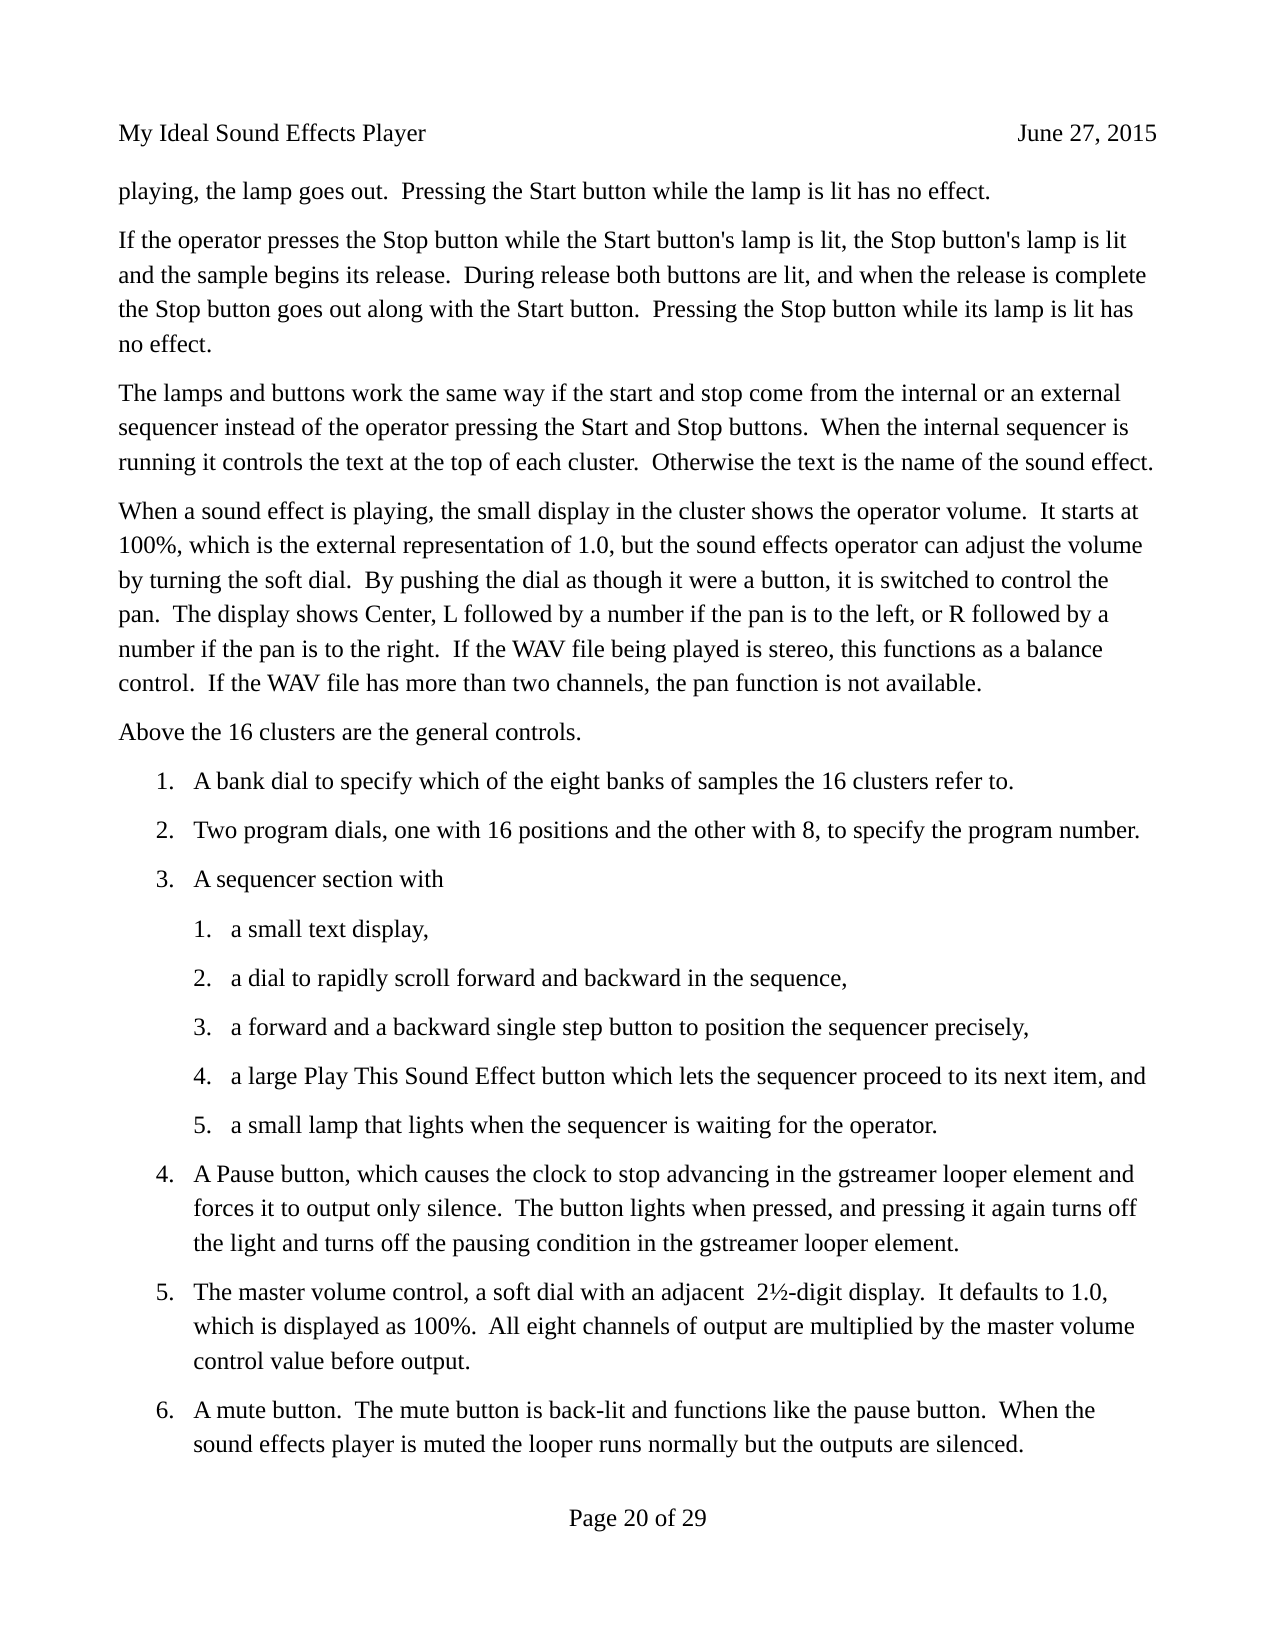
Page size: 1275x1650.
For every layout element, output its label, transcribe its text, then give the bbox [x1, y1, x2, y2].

list Two program dials, one with 16 positions and the other with 8, to specify the program number. [156, 816, 1157, 844]
text playing, the lamp goes out. Pressing the Start button while the lamp is lit has no effect. [118, 176, 1157, 205]
list A bank dial to specify which of the eight banks of samples the 16 clusters refer to. [156, 766, 1157, 795]
list A sequencer section with [156, 864, 1157, 893]
text When a sound effect is playing, the small display in the cluster shows the operator volume. It starts at 100%, which is the external representation of 1.0, but the sound effects operator can adjust the volume by turning the soft dial. By pushing the dial as though it were a button, it is switched to control the pan. The display shows Center, L followed by a number if the pan is to the left, or R followed by a number if the pan is to the right. If the WAV file being played is stereo, this functions as a balance control. If the WAV file has more than two channels, the pan function is not available. [118, 496, 1157, 697]
list a forward and a backward single step button to position the sequencer precisely, [193, 1012, 1157, 1041]
list a small text display, [193, 914, 1157, 942]
text If the operator presses the Stop button while the Start button's lamp is lit, the Stop button's lamp is lit and the sample begins its release. During release both buttons are lit, and when the release is complete the Stop button goes out along with the Start button. Pressing the Stop button while its lamp is lit has no effect. [118, 225, 1157, 358]
list a large Play This Sound Effect button which lets the sequencer proceed to its next item, and [193, 1061, 1157, 1089]
list The master volume control, a soft dial with an adjacent 2½-digit display. It defaults to 1.0, which is displayed as 100%. All eight channels of output are multiplied by the master volume control value before output. [156, 1277, 1157, 1375]
list a small lamp that lights when the sequencer is waiting for the operator. [193, 1110, 1157, 1139]
list A Pause button, which causes the clock to stop advancing in the gstreamer looper element and forces it to output only silence. The button lights when pressed, and pressing it again turns off the light and turns off the pausing condition in the gstreamer looper element. [156, 1159, 1157, 1257]
list a dial to rapidly scroll forward and backward in the sequence, [193, 963, 1157, 991]
text Above the 16 clusters are the general controls. [118, 717, 1157, 746]
text The lamps and buttons work the same way if the start and stop come from the internal or an external sequencer instead of the operator pressing the Start and Stop buttons. When the internal sequencer is running it controls the text at the top of each cluster. Otherwise the text is the name of the sound effect. [118, 378, 1157, 476]
list A mute button. The mute button is back-lit and functions like the pause button. When the sound effects player is muted the looper runs normally but the outputs are silenced. [156, 1395, 1157, 1458]
